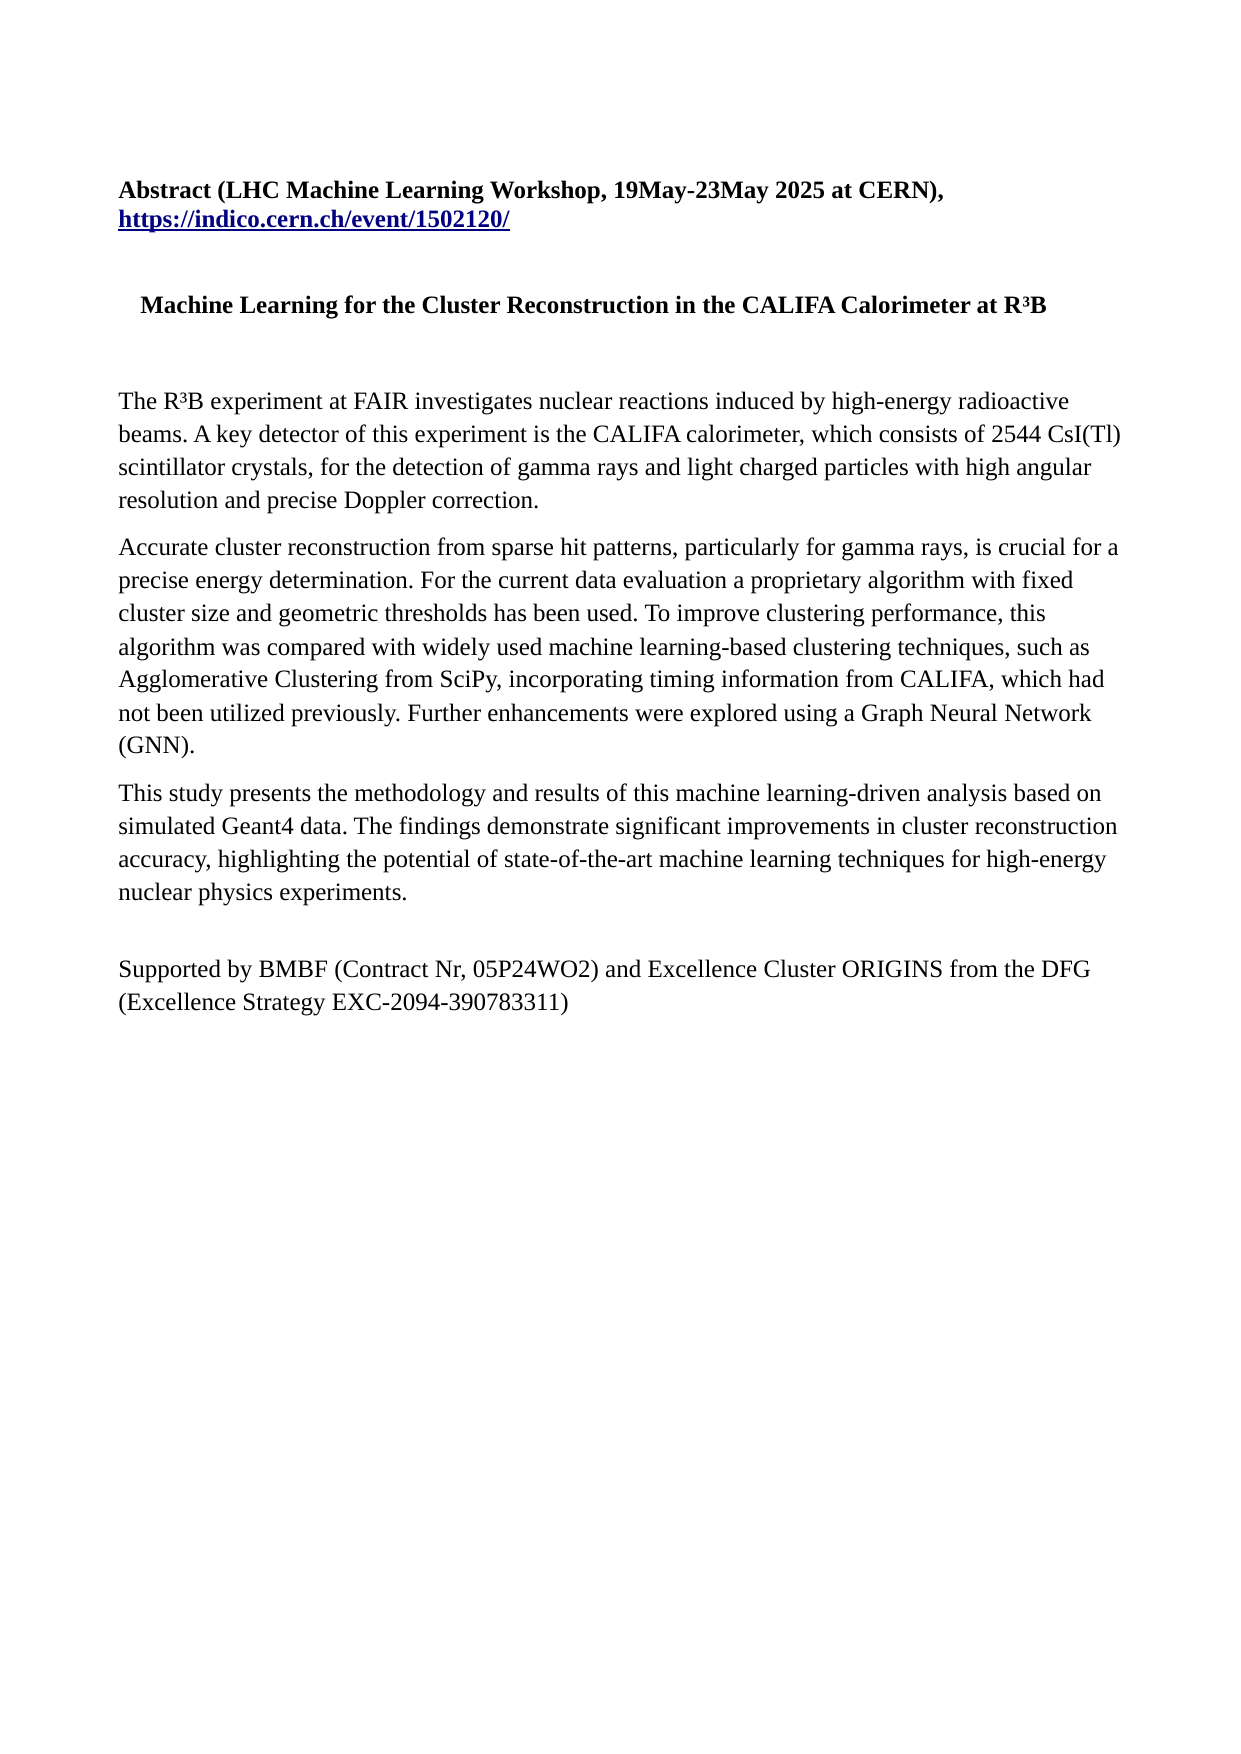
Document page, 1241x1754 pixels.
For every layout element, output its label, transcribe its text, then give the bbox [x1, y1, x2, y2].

text https://indico.cern.ch/event/1502120/ [118, 204, 1122, 233]
text This study presents the methodology and results of this machine learning-driven analysis based on simulated Geant4 data. The findings demonstrate significant improvements in cluster reconstruction accuracy, highlighting the potential of state-of-the-art machine learning techniques for high-energy nuclear physics experiments. [118, 778, 1122, 906]
text Supported by BMBF (Contract Nr, 05P24WO2) and Excellence Cluster ORIGINS from the DFG (Excellence Strategy EXC-2094-390783311) [118, 954, 1122, 1015]
text Abstract (LHC Machine Learning Workshop, 19May-23May 2025 at CERN), [118, 176, 1122, 204]
text Accurate cluster reconstruction from sparse hit patterns, particularly for gamma rays, is crucial for a precise energy determination. For the current data evaluation a proprietary algorithm with fixed cluster size and geometric thresholds has been used. To improve clustering performance, this algorithm was compared with widely used machine learning-based clustering techniques, such as Agglomerative Clustering from SciPy, incorporating timing information from CALIFA, which had not been utilized previously. Further enhancements were explored using a Graph Neural Network (GNN). [118, 532, 1122, 759]
text Machine Learning for the Cluster Reconstruction in the CALIFA Calorimeter at R³B [118, 291, 1122, 319]
text The R³B experiment at FAIR investigates nuclear reactions induced by high-energy radioactive beams. A key detector of this experiment is the CALIFA calorimeter, which consists of 2544 CsI(Tl) scintillator crystals, for the detection of gamma rays and light charged particles with high angular resolution and precise Doppler correction. [118, 386, 1122, 514]
